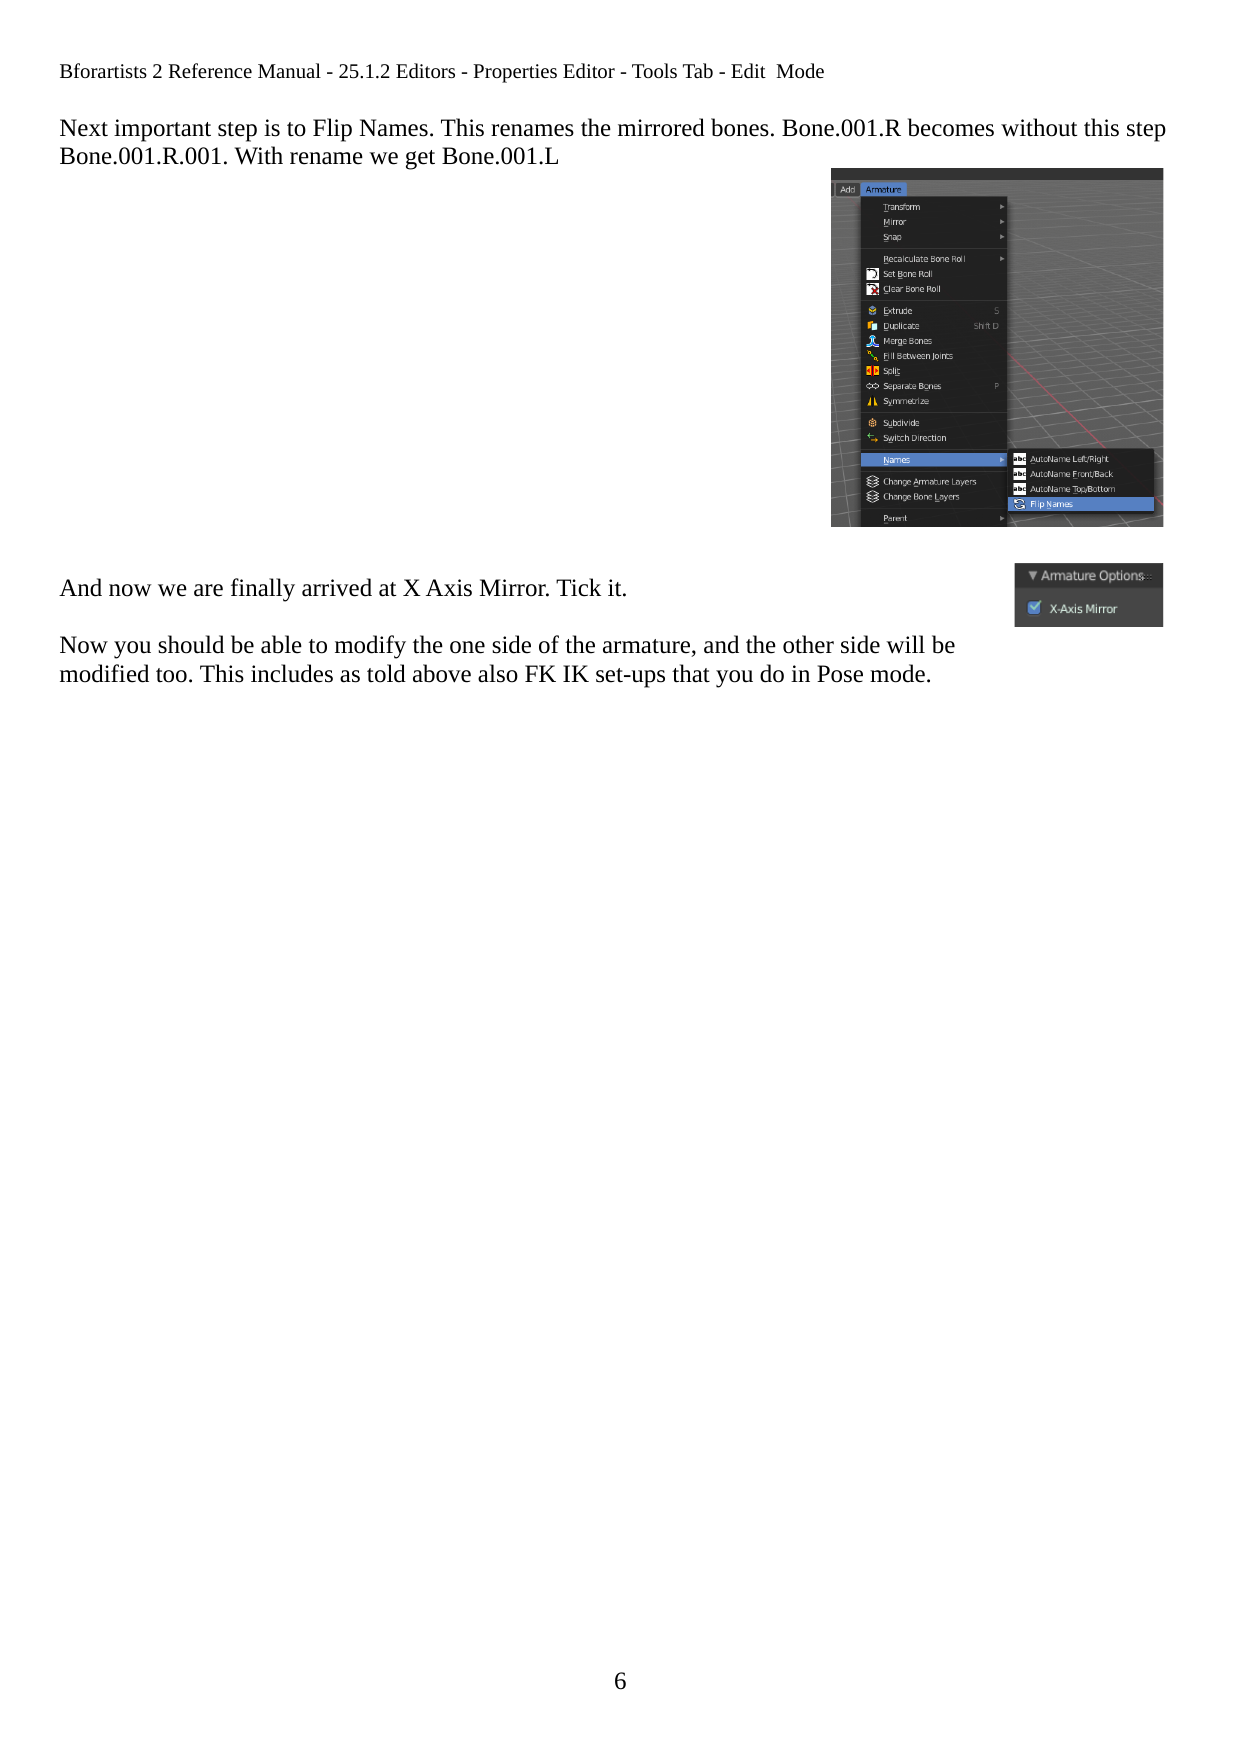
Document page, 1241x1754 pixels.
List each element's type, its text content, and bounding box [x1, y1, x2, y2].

picture [831, 168, 1164, 527]
text Now you should be able to modify the one side of the armature, and the other side will be modified too. This includes as told above also FK IK set-ups that you do in Pose mode. [59, 630, 1181, 688]
text And now we are finally arrived at X Axis Mirror. Tick it. [59, 573, 1014, 601]
text Next important step is to Flip Names. This renames the mirrored bones. Bone.001.R becomes without this step Bone.001.R.001. With rename we get Bone.001.L [59, 113, 1181, 170]
picture [1014, 563, 1164, 627]
